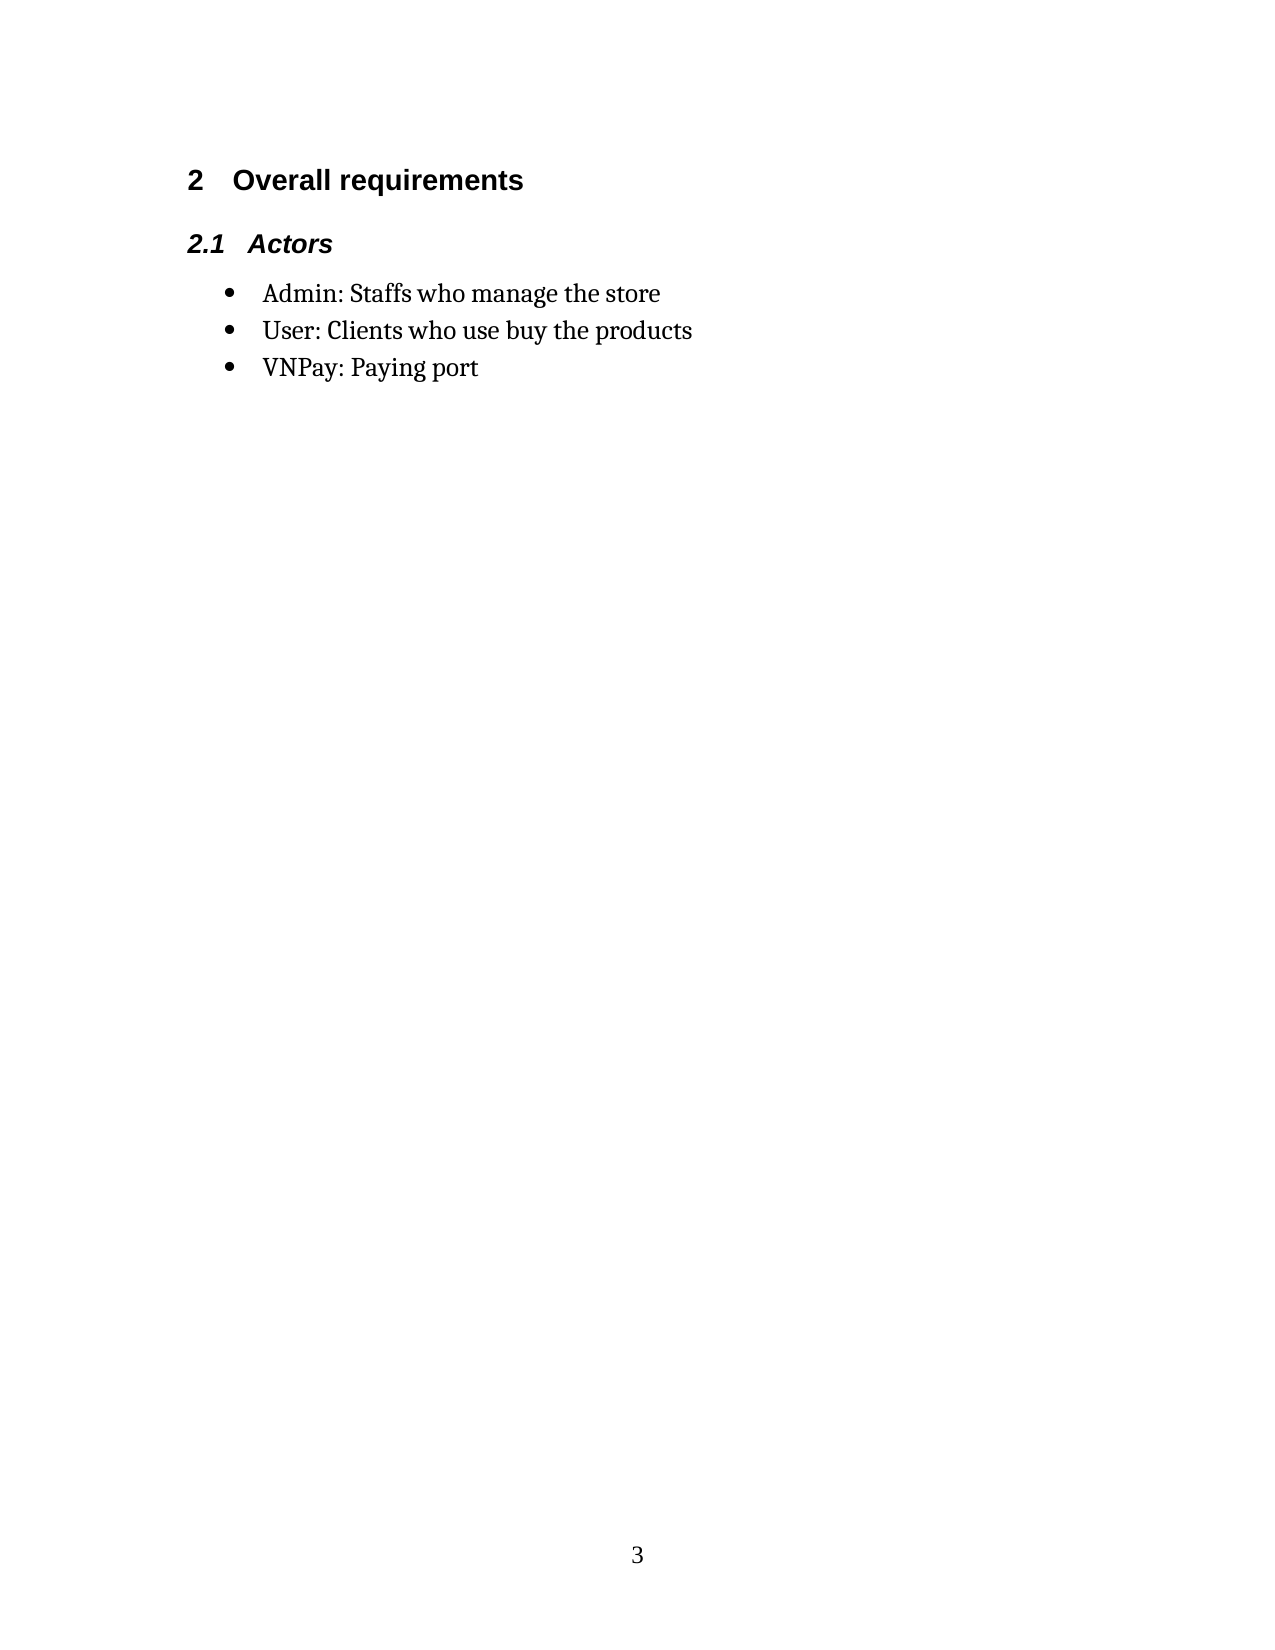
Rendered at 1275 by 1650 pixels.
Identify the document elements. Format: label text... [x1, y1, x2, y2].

subtitle Actors [187, 228, 1087, 259]
subtitle Overall requirements [187, 162, 1087, 196]
list VNPay: Paying port [225, 352, 1087, 383]
list User: Clients who use buy the products [225, 315, 1087, 346]
list Admin: Staffs who manage the store [225, 278, 1087, 309]
